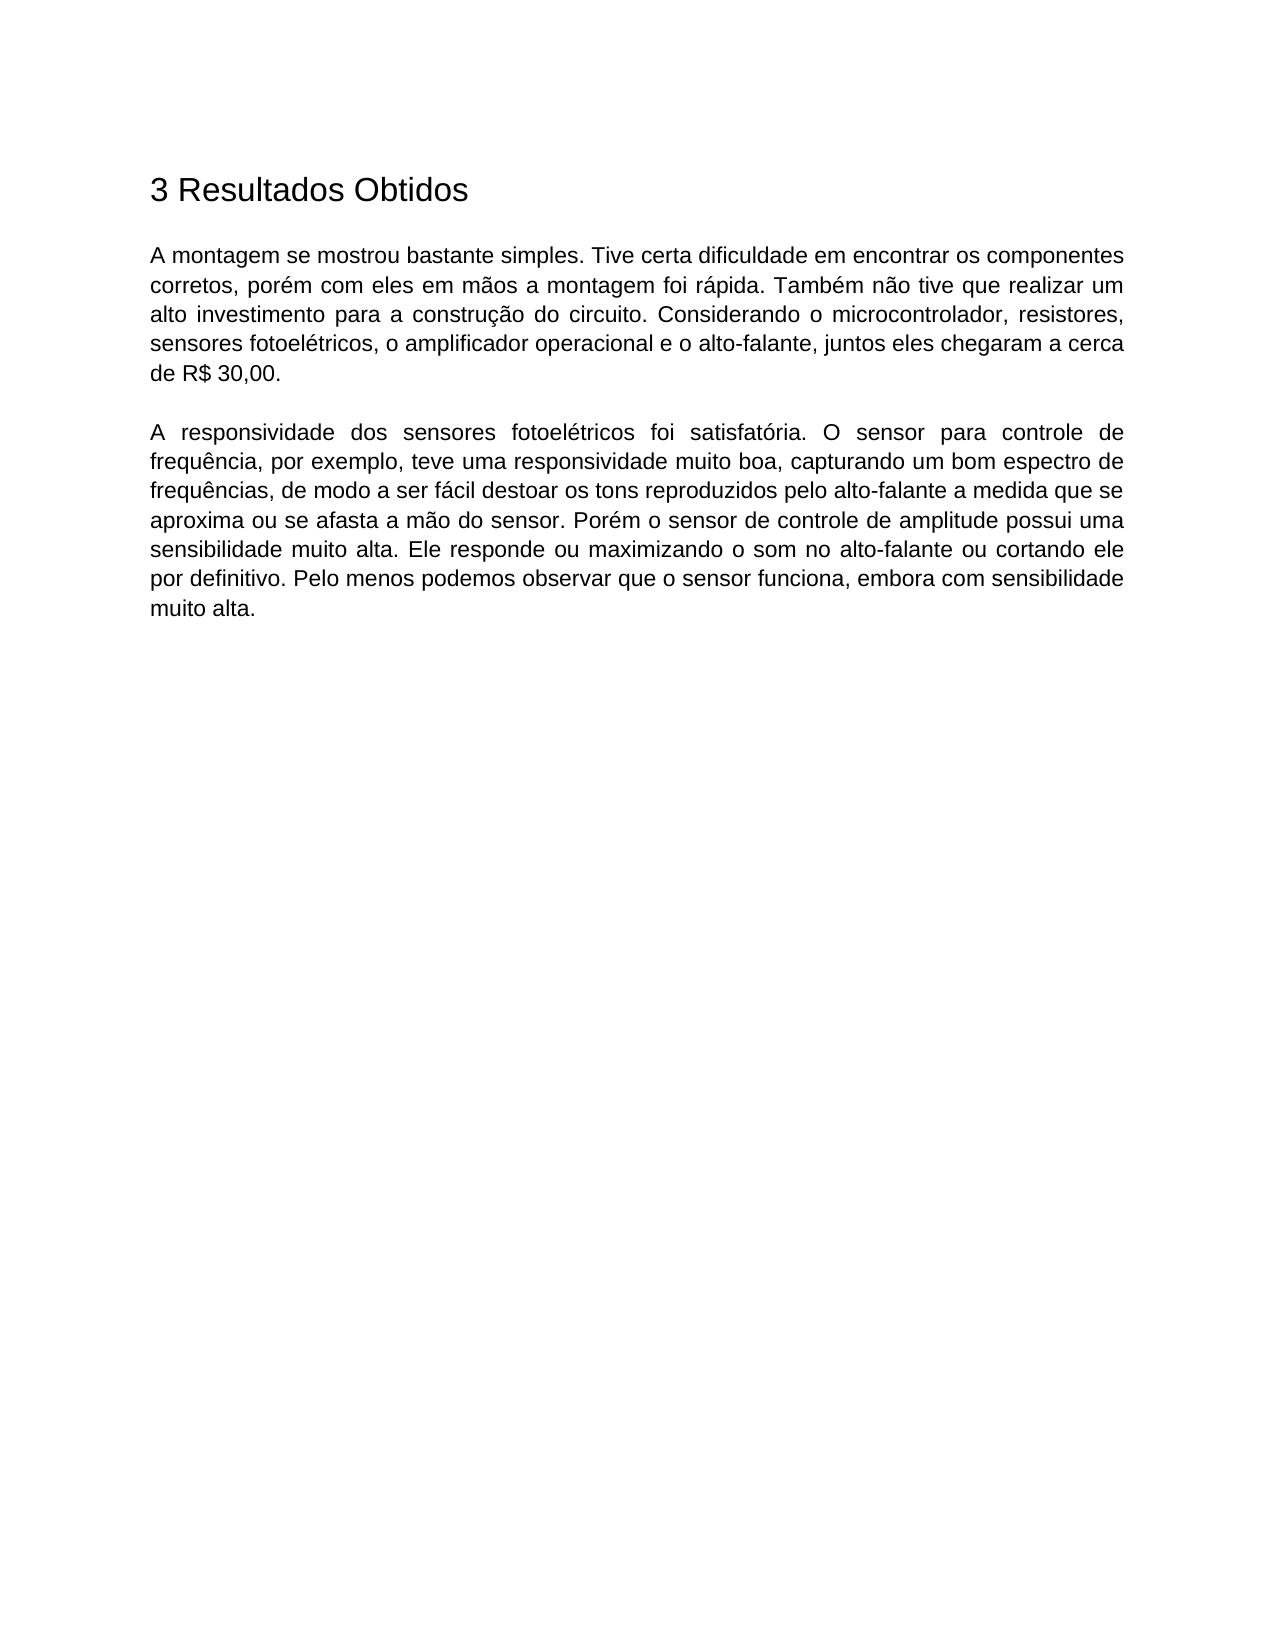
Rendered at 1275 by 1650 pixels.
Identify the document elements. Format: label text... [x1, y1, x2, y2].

subtitle 3 Resultados Obtidos [150, 171, 1125, 208]
text A responsividade dos sensores fotoelétricos foi satisfatória. O sensor para controle de frequência, por exemplo, teve uma responsividade muito boa, capturando um bom espectro de frequências, de modo a ser fácil destoar os tons reproduzidos pelo alto-falante a medida que se aproxima ou se afasta a mão do sensor. Porém o sensor de controle de amplitude possui uma sensibilidade muito alta. Ele responde ou maximizando o som no alto-falante ou cortando ele por definitivo. Pelo menos podemos observar que o sensor funciona, embora com sensibilidade muito alta. [150, 419, 1125, 621]
text A montagem se mostrou bastante simples. Tive certa dificuldade em encontrar os componentes corretos, porém com eles em mãos a montagem foi rápida. Também não tive que realizar um alto investimento para a construção do circuito. Considerando o microcontrolador, resistores, sensores fotoelétricos, o amplificador operacional e o alto-falante, juntos eles chegaram a cerca de R$ 30,00. [150, 243, 1125, 386]
